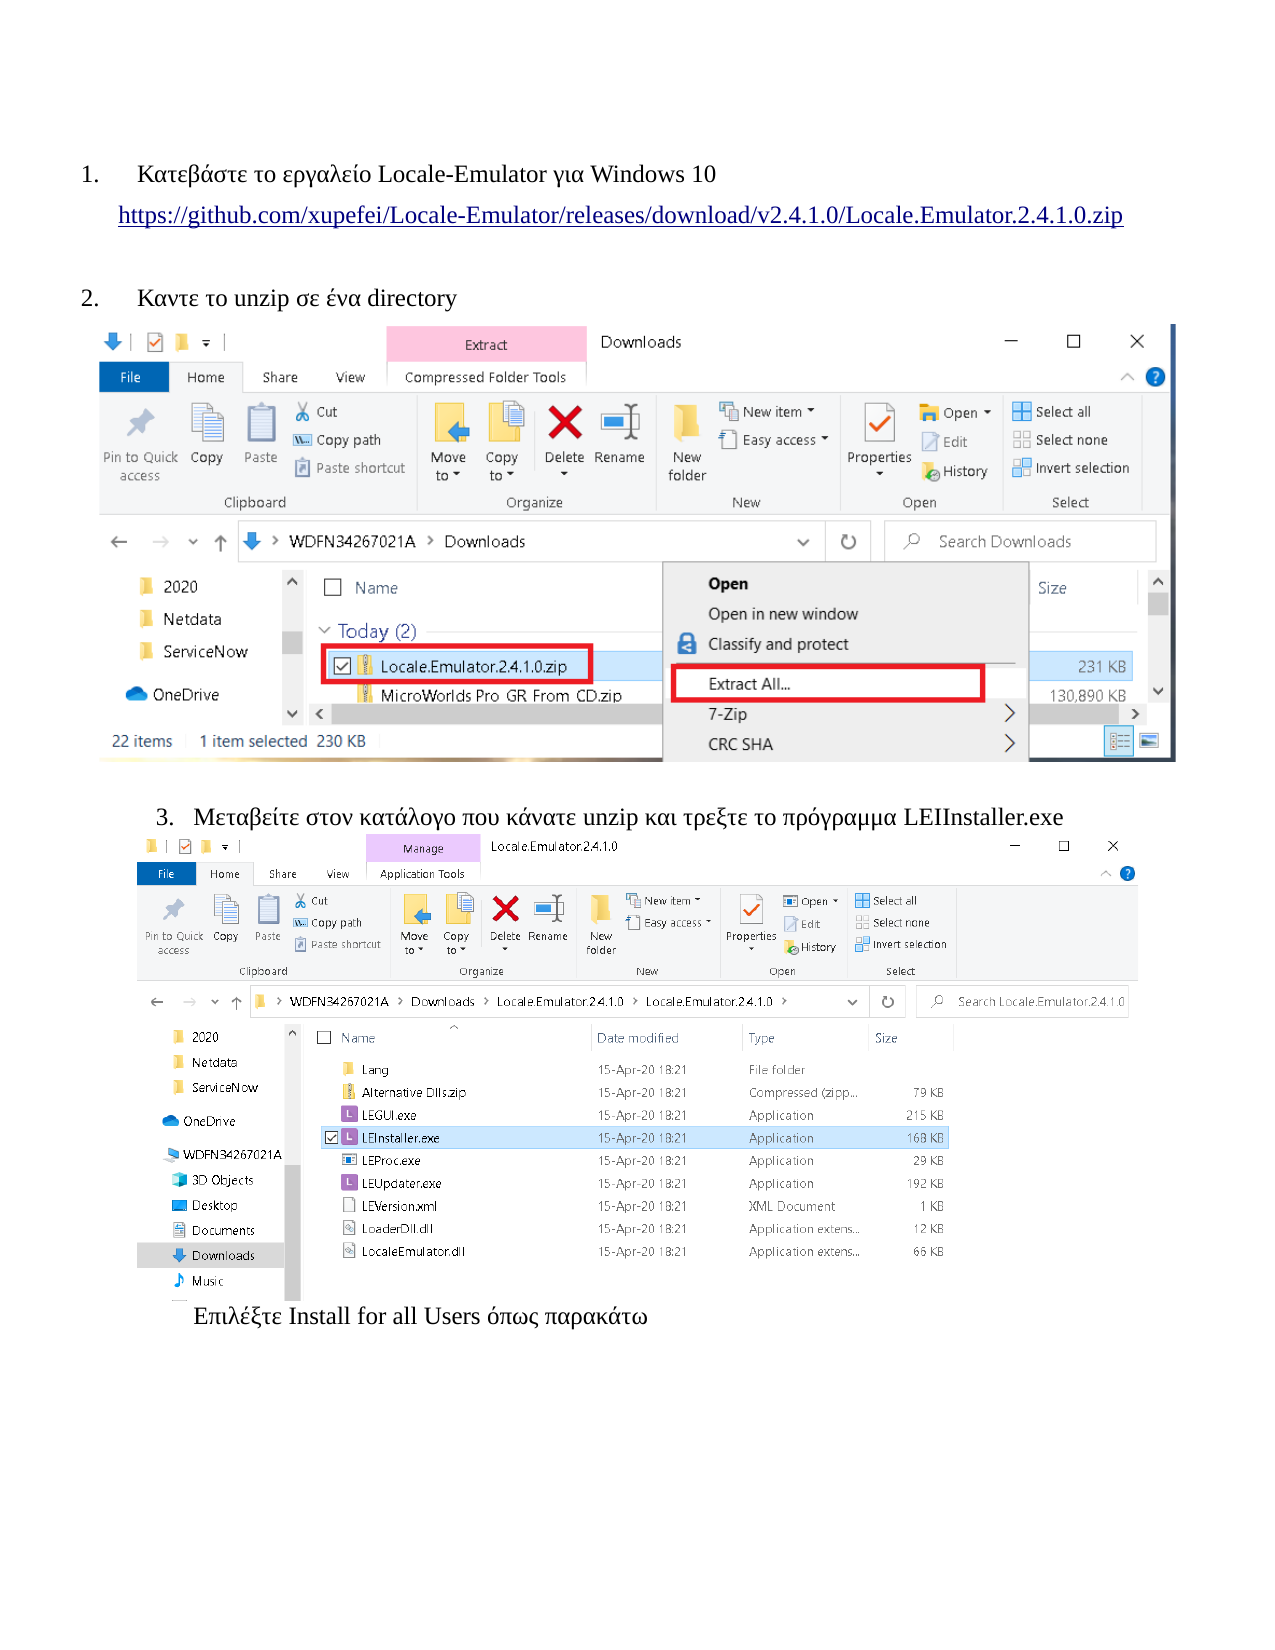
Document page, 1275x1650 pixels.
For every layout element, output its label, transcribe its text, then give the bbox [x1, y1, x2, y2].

text https://github.com/xupefei/Locale-Emulator/releases/download/v2.4.1.0/Locale.Emulator.2.4.1.0.zip [118, 201, 1157, 229]
text 1. Κατεβάστε το εργαλείο Locale-Emulator για Windows 10 [81, 159, 1157, 188]
text 2. Καντε το unzip σε ένα directory [81, 283, 1157, 312]
list Επιλέξτε Install for all Users όπως παρακάτω [156, 831, 1157, 1329]
list Μεταβείτε στον κατάλογο που κάνατε unzip και τρεξτε το πρόγραμμα LEIInstaller.exe [156, 802, 1157, 831]
picture [136, 831, 1139, 1301]
picture [99, 324, 1176, 762]
